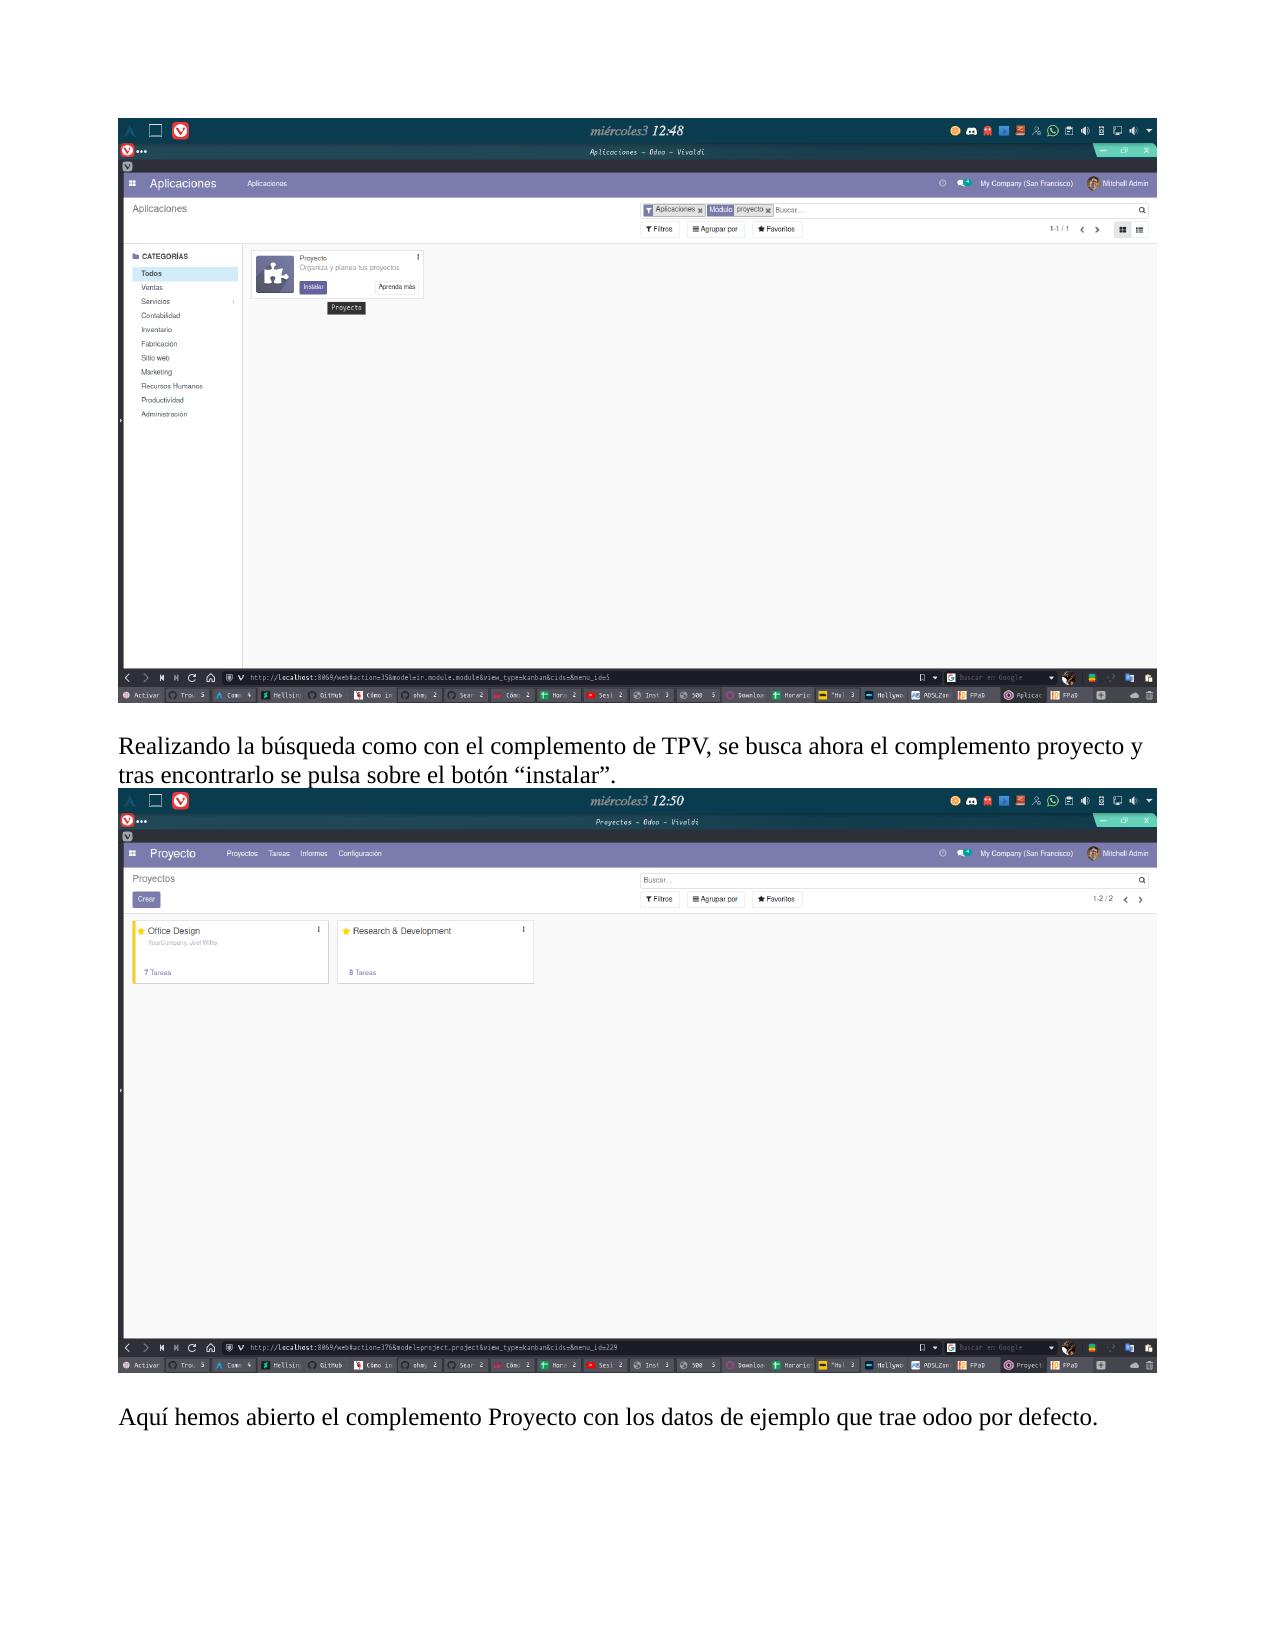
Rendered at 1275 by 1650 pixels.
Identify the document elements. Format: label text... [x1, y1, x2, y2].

text Realizando la búsqueda como con el complemento de TPV, se busca ahora el complemento proyecto y tras encontrarlo se pulsa sobre el botón “instalar”. [118, 731, 1157, 788]
table_header [118, 1373, 1157, 1402]
picture [118, 788, 1157, 1373]
picture [118, 118, 1157, 703]
text Aquí hemos abierto el complemento Proyecto con los datos de ejemplo que trae odoo por defecto. [118, 1402, 1157, 1430]
table_header [118, 703, 1157, 731]
